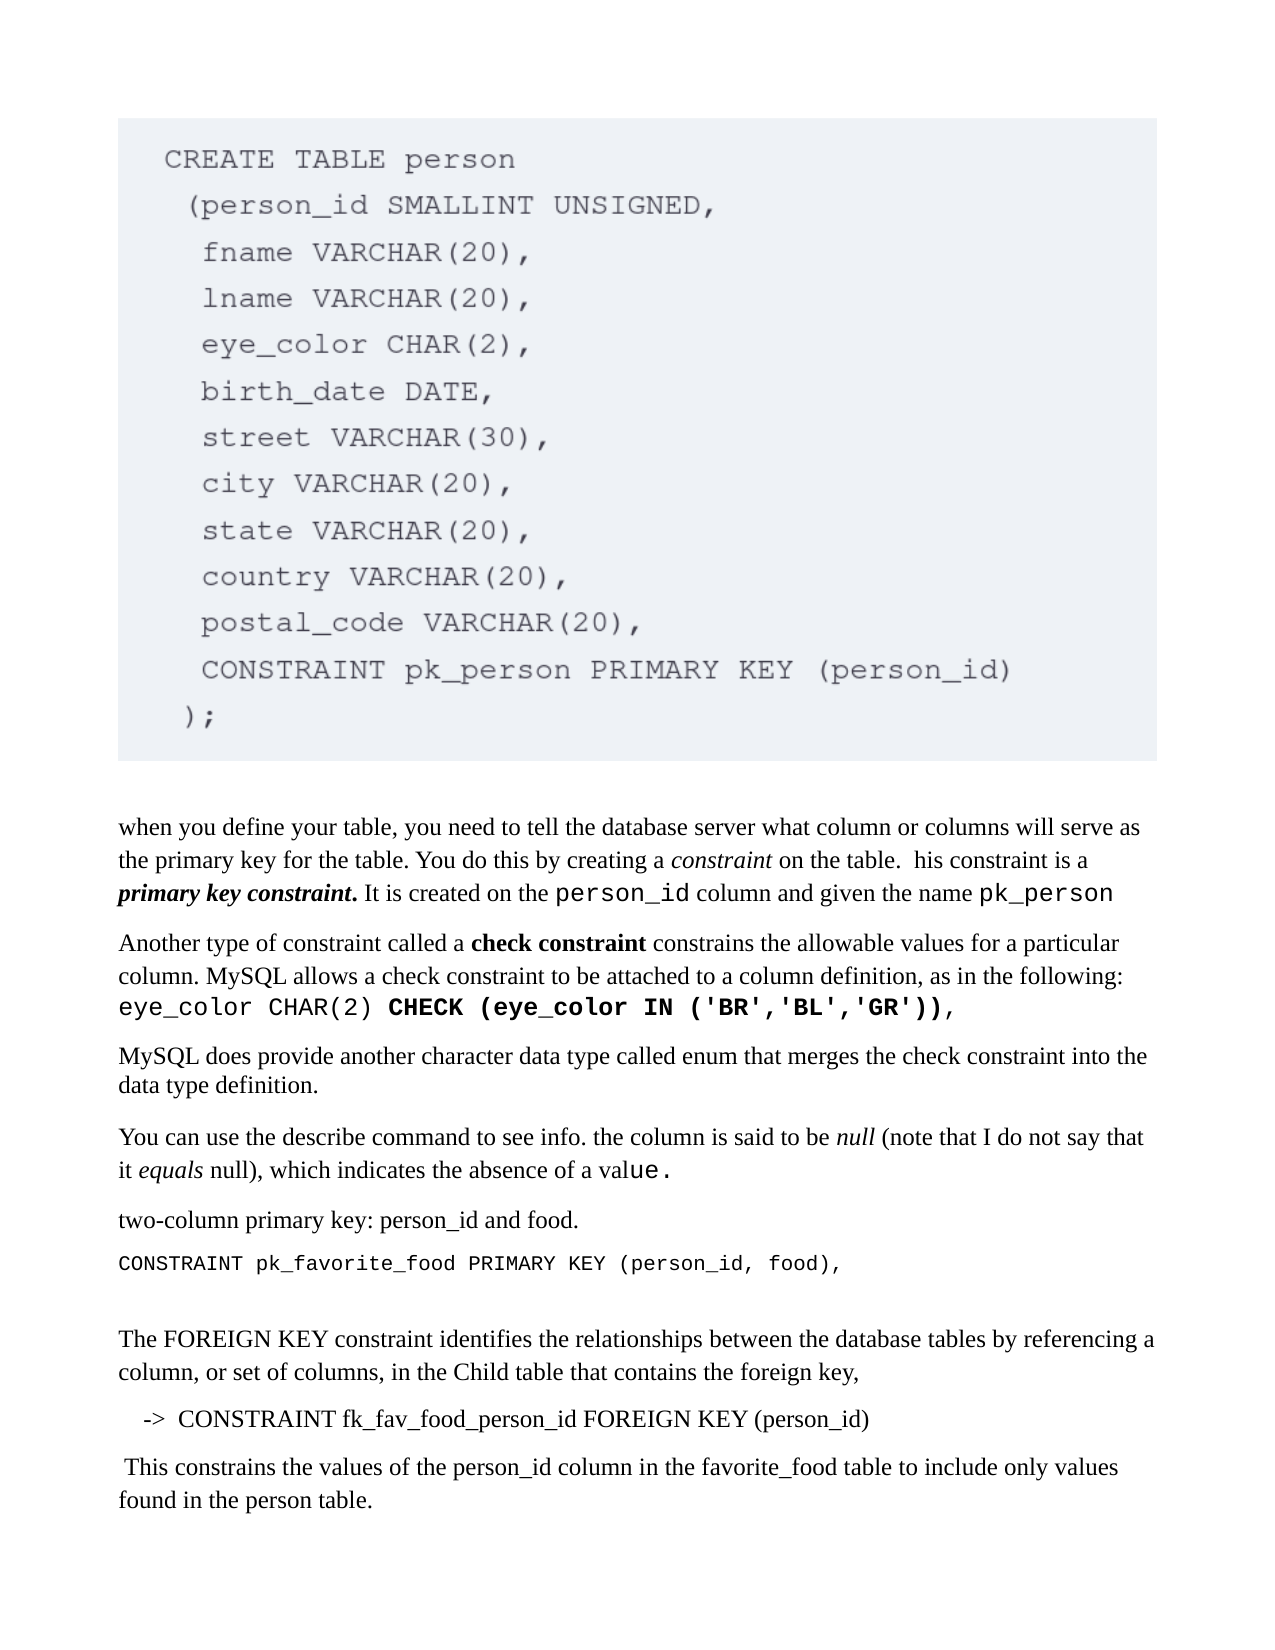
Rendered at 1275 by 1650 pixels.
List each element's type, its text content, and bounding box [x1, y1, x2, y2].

text MySQL does provide another character data type called enum that merges the check constraint into the data type definition. [118, 1041, 1157, 1099]
text -> CONSTRAINT fk_fav_food_person_id FOREIGN KEY (person_id) [118, 1404, 1157, 1433]
text The FOREIGN KEY constraint identifies the relationships between the database tables by referencing a column, or set of columns, in the Child table that contains the foreign key, [118, 1324, 1157, 1386]
text CONSTRAINT pk_favorite_food PRIMARY KEY (person_id, food), [118, 1253, 1157, 1277]
text when you define your table, you need to tell the database server what column or columns will serve as the primary key for the table. You do this by creating a constraint on the table. his constraint is a primary key constraint. It is created on the person_id column and given the name pk_person [118, 812, 1157, 909]
picture [118, 118, 1157, 761]
text two-column primary key: person_id and food. [118, 1205, 1157, 1234]
text This constrains the values of the person_id column in the favorite_food table to include only values found in the person table. [118, 1452, 1157, 1514]
text Another type of constraint called a check constraint constrains the allowable values for a particular column. MySQL allows a check constraint to be attached to a column definition, as in the following: eye_color CHAR(2) CHECK (eye_color IN ('BR','BL','GR')), [118, 928, 1157, 1022]
text You can use the describe command to see info. the column is said to be null (note that I do not say that it equals null), which indicates the absence of a value. [118, 1122, 1157, 1186]
